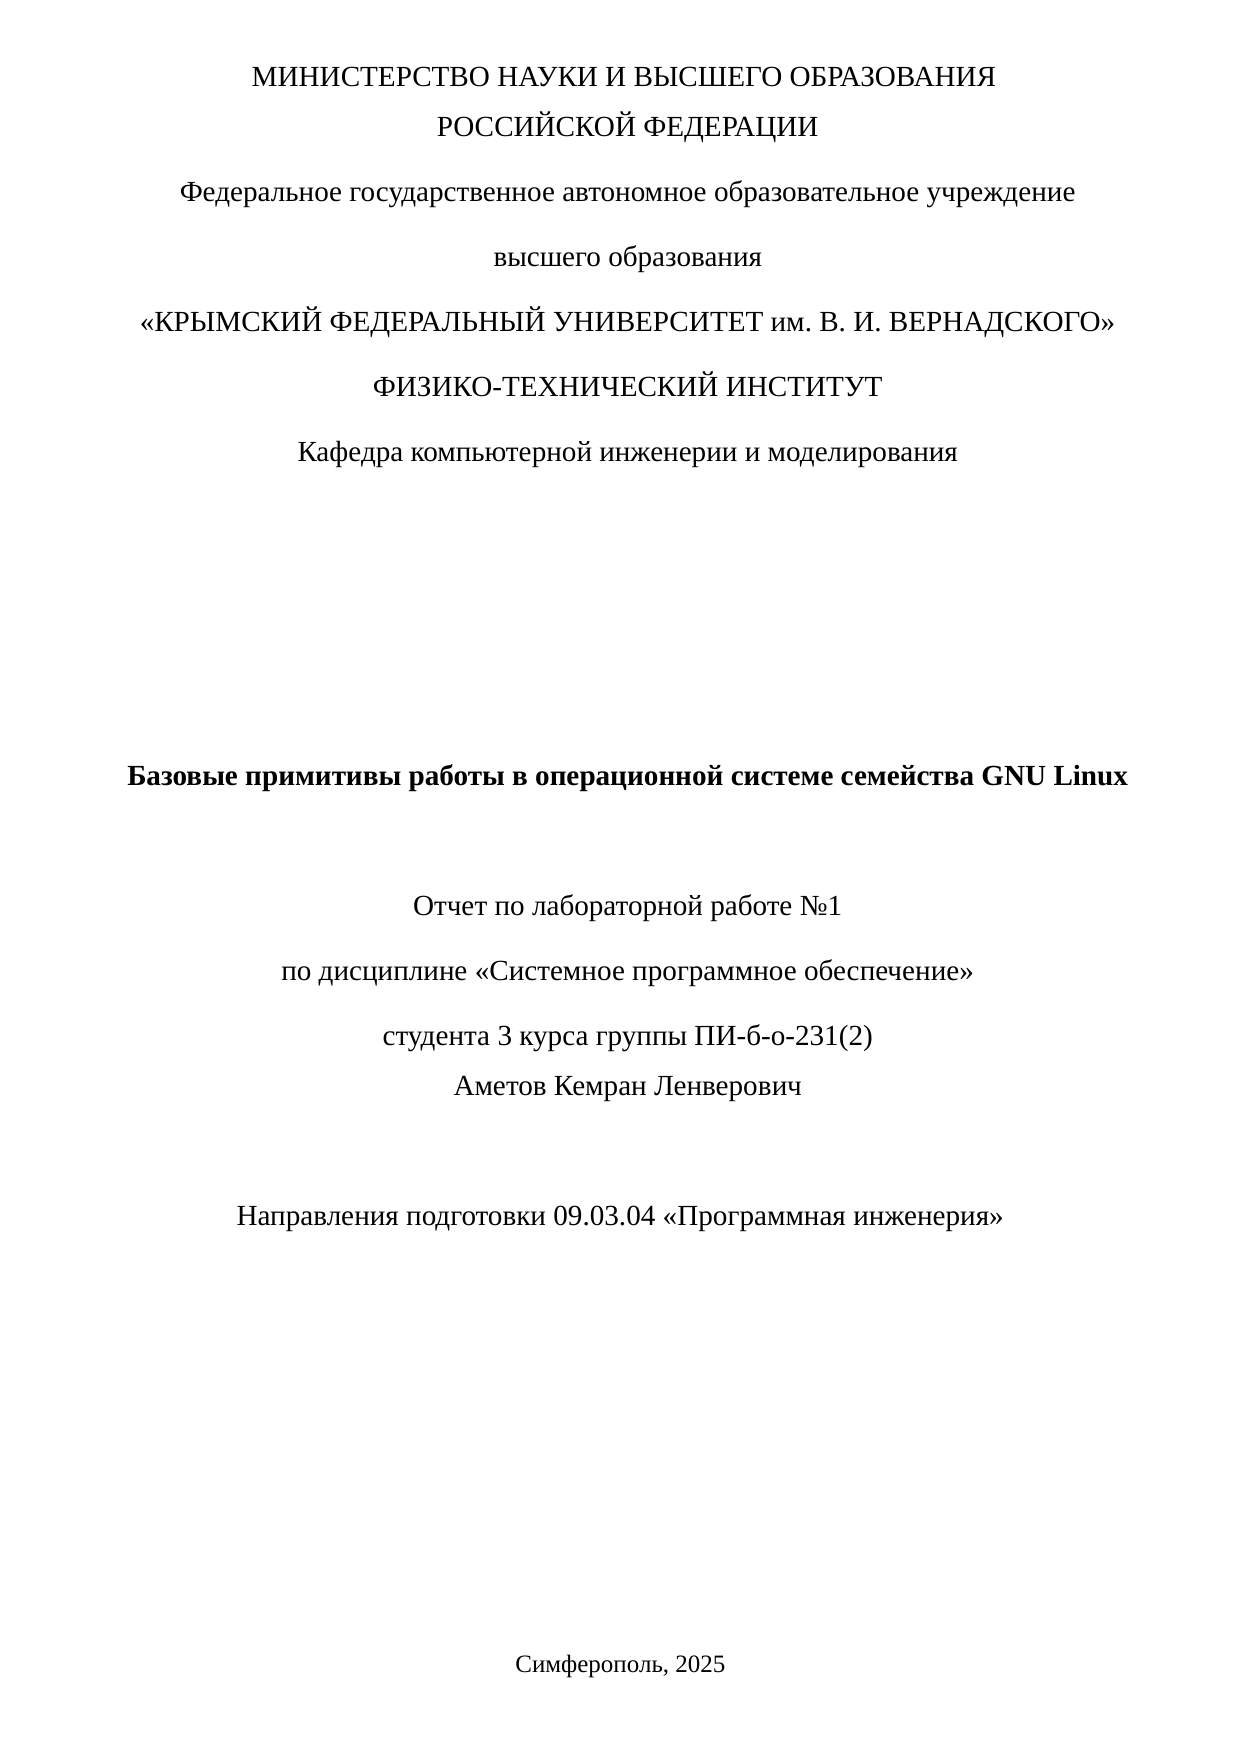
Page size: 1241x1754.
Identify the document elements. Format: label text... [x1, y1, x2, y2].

text Направления подготовки 09.03.04 «Программная инженерия» [59, 1198, 1181, 1275]
text по дисциплине «Системное программное обеспечение» [59, 953, 1196, 987]
text «КРЫМСКИЙ ФЕДЕРАЛЬНЫЙ УНИВЕРСИТЕТ им. В. И. ВЕРНАДСКОГО» [59, 304, 1196, 338]
text ФИЗИКО-ТЕХНИЧЕСКИЙ ИНСТИТУТ [59, 369, 1196, 402]
text Симферополь, 2025 [59, 1649, 1181, 1677]
text студента 3 курса группы ПИ-б-о-231(2) Аметов Кемран Ленверович [59, 1018, 1196, 1102]
text высшего образования [59, 239, 1196, 273]
text МИНИСТЕРСТВО НАУКИ И ВЫСШЕГО ОБРАЗОВАНИЯ РОССИЙСКОЙ ФЕДЕРАЦИИ [59, 59, 1196, 143]
text Базовые примитивы работы в операционной системе семейства GNU Linux [59, 758, 1196, 792]
text Федеральное государственное автономное образовательное учреждение [59, 174, 1196, 208]
text Кафедра компьютерной инженерии и моделирования [59, 434, 1196, 467]
text Отчет по лабораторной работе №1 [59, 888, 1196, 922]
